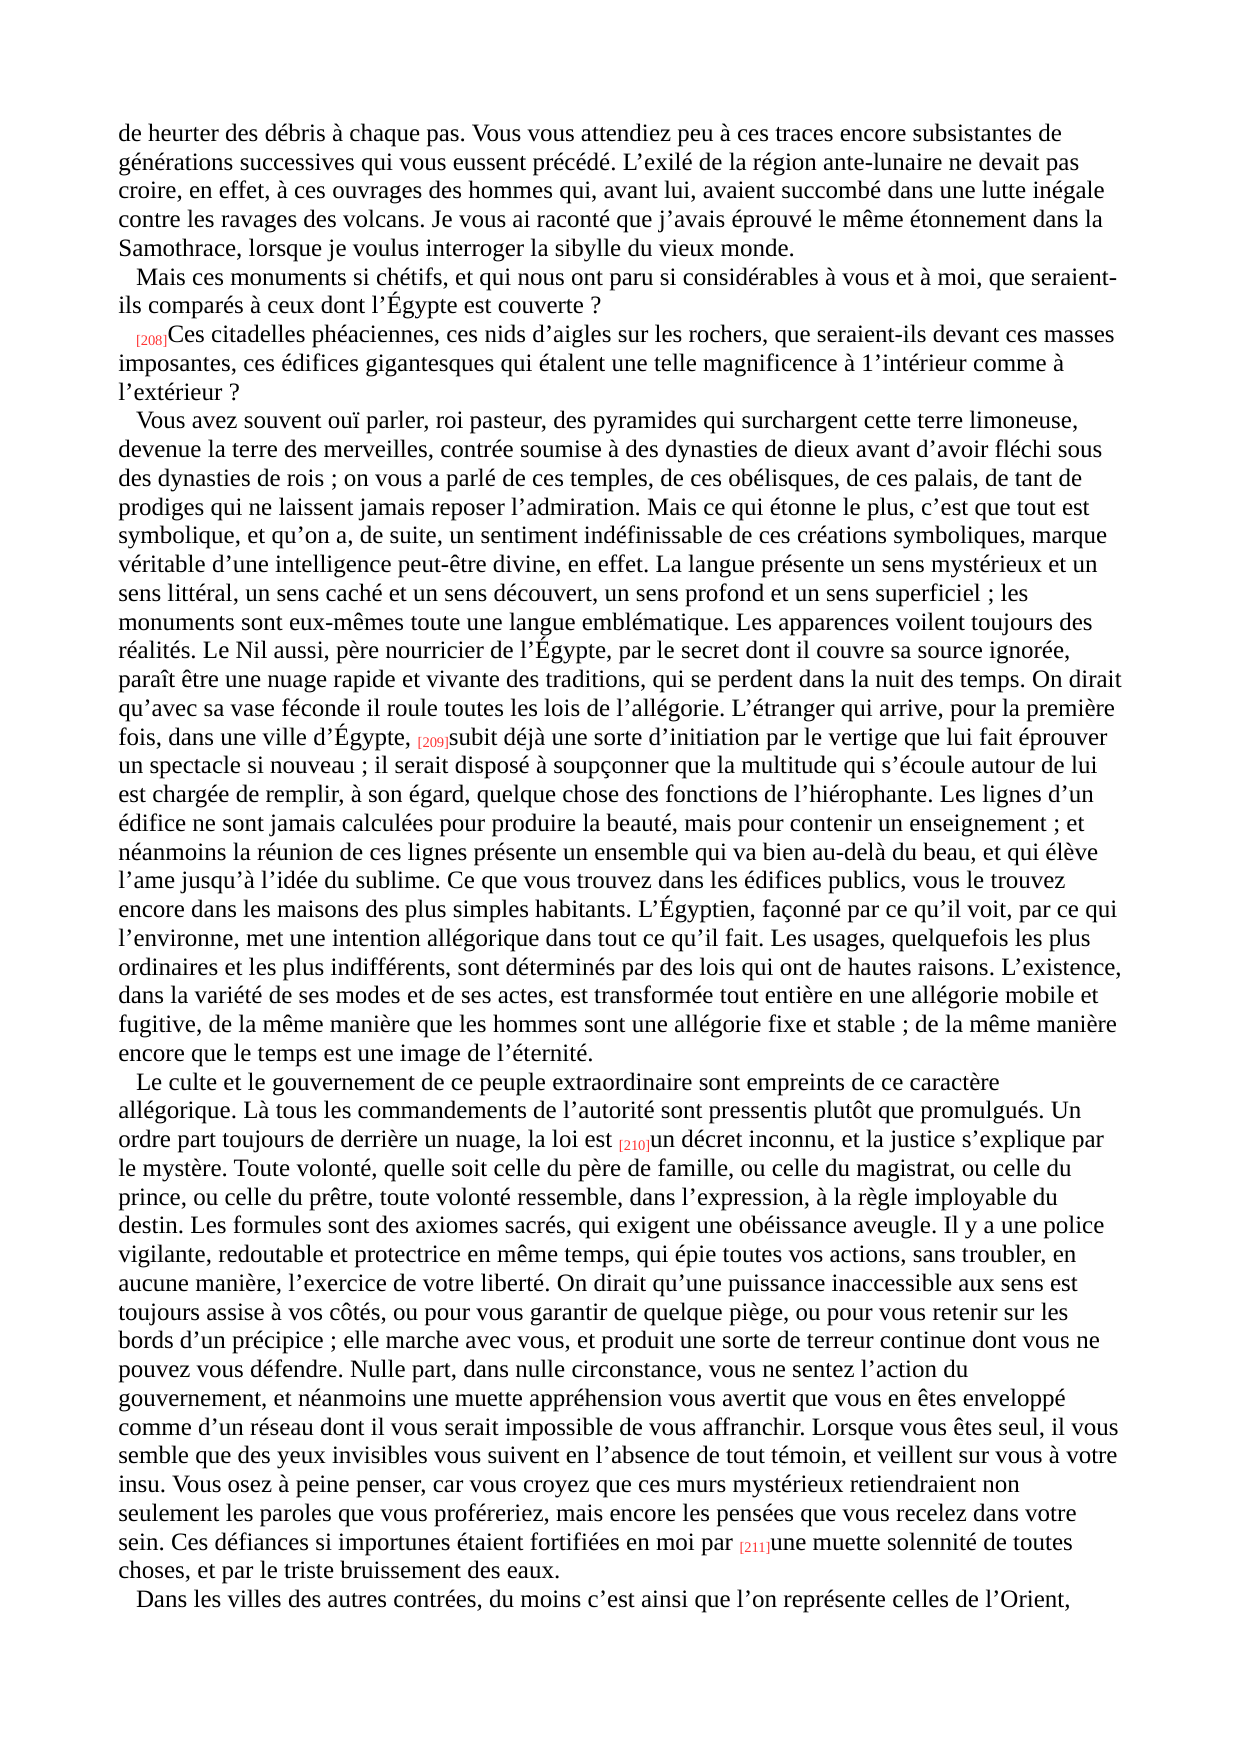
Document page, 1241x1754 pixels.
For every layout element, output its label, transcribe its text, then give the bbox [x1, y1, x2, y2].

text [208]Ces citadelles phéaciennes, ces nids d’aigles sur les rochers, que seraient-ils devant ces masses imposantes, ces édifices gigantesques qui étalent une telle magnificence à 1’intérieur comme à l’extérieur ? [118, 319, 1122, 406]
text de heurter des débris à chaque pas. Vous vous attendiez peu à ces traces encore subsistantes de générations successives qui vous eussent précédé. L’exilé de la région ante-lunaire ne devait pas croire, en effet, à ces ouvrages des hommes qui, avant lui, avaient succombé dans une lutte inégale contre les ravages des volcans. Je vous ai raconté que j’avais éprouvé le même étonnement dans la Samothrace, lorsque je voulus interroger la sibylle du vieux monde. [118, 118, 1122, 262]
text Le culte et le gouvernement de ce peuple extraordinaire sont empreints de ce caractère allégorique. Là tous les commandements de l’autorité sont pressentis plutôt que promulgués. Un ordre part toujours de derrière un nuage, la loi est [210]un décret inconnu, et la justice s’explique par le mystère. Toute volonté, quelle soit celle du père de famille, ou celle du magistrat, ou celle du prince, ou celle du prêtre, toute volonté ressemble, dans l’expression, à la règle imployable du destin. Les formules sont des axiomes sacrés, qui exigent une obéissance aveugle. Il y a une police vigilante, redoutable et protectrice en même temps, qui épie toutes vos actions, sans troubler, en aucune manière, l’exercice de votre liberté. On dirait qu’une puissance inaccessible aux sens est toujours assise à vos côtés, ou pour vous garantir de quelque piège, ou pour vous retenir sur les bords d’un précipice ; elle marche avec vous, et produit une sorte de terreur continue dont vous ne pouvez vous défendre. Nulle part, dans nulle circonstance, vous ne sentez l’action du gouvernement, et néanmoins une muette appréhension vous avertit que vous en êtes enveloppé comme d’un réseau dont il vous serait impossible de vous affranchir. Lorsque vous êtes seul, il vous semble que des yeux invisibles vous suivent en l’absence de tout témoin, et veillent sur vous à votre insu. Vous osez à peine penser, car vous croyez que ces murs mystérieux retiendraient non seulement les paroles que vous proféreriez, mais encore les pensées que vous recelez dans votre sein. Ces défiances si importunes étaient fortifiées en moi par [211]une muette solennité de toutes choses, et par le triste bruissement des eaux. [118, 1067, 1122, 1584]
text Dans les villes des autres contrées, du moins c’est ainsi que l’on représente celles de l’Orient, [118, 1584, 1122, 1613]
text Mais ces monuments si chétifs, et qui nous ont paru si considérables à vous et à moi, que seraient-ils comparés à ceux dont l’Égypte est couverte ? [118, 262, 1122, 319]
text Vous avez souvent ouï parler, roi pasteur, des pyramides qui surchargent cette terre limoneuse, devenue la terre des merveilles, contrée soumise à des dynasties de dieux avant d’avoir fléchi sous des dynasties de rois ; on vous a parlé de ces temples, de ces obélisques, de ces palais, de tant de prodiges qui ne laissent jamais reposer l’admiration. Mais ce qui étonne le plus, c’est que tout est symbolique, et qu’on a, de suite, un sentiment indéfinissable de ces créations symboliques, marque véritable d’une intelligence peut-être divine, en effet. La langue présente un sens mystérieux et un sens littéral, un sens caché et un sens découvert, un sens profond et un sens superficiel ; les monuments sont eux-mêmes toute une langue emblématique. Les apparences voilent toujours des réalités. Le Nil aussi, père nourricier de l’Égypte, par le secret dont il couvre sa source ignorée, paraît être une nuage rapide et vivante des traditions, qui se perdent dans la nuit des temps. On dirait qu’avec sa vase féconde il roule toutes les lois de l’allégorie. L’étranger qui arrive, pour la première fois, dans une ville d’Égypte, [209]subit déjà une sorte d’initiation par le vertige que lui fait éprouver un spectacle si nouveau ; il serait disposé à soupçonner que la multitude qui s’écoule autour de lui est chargée de remplir, à son égard, quelque chose des fonctions de l’hiérophante. Les lignes d’un édifice ne sont jamais calculées pour produire la beauté, mais pour contenir un enseignement ; et néanmoins la réunion de ces lignes présente un ensemble qui va bien au-delà du beau, et qui élève l’ame jusqu’à l’idée du sublime. Ce que vous trouvez dans les édifices publics, vous le trouvez encore dans les maisons des plus simples habitants. L’Égyptien, façonné par ce qu’il voit, par ce qui l’environne, met une intention allégorique dans tout ce qu’il fait. Les usages, quelquefois les plus ordinaires et les plus indifférents, sont déterminés par des lois qui ont de hautes raisons. L’existence, dans la variété de ses modes et de ses actes, est transformée tout entière en une allégorie mobile et fugitive, de la même manière que les hommes sont une allégorie fixe et stable ; de la même manière encore que le temps est une image de l’éternité. [118, 406, 1122, 1067]
